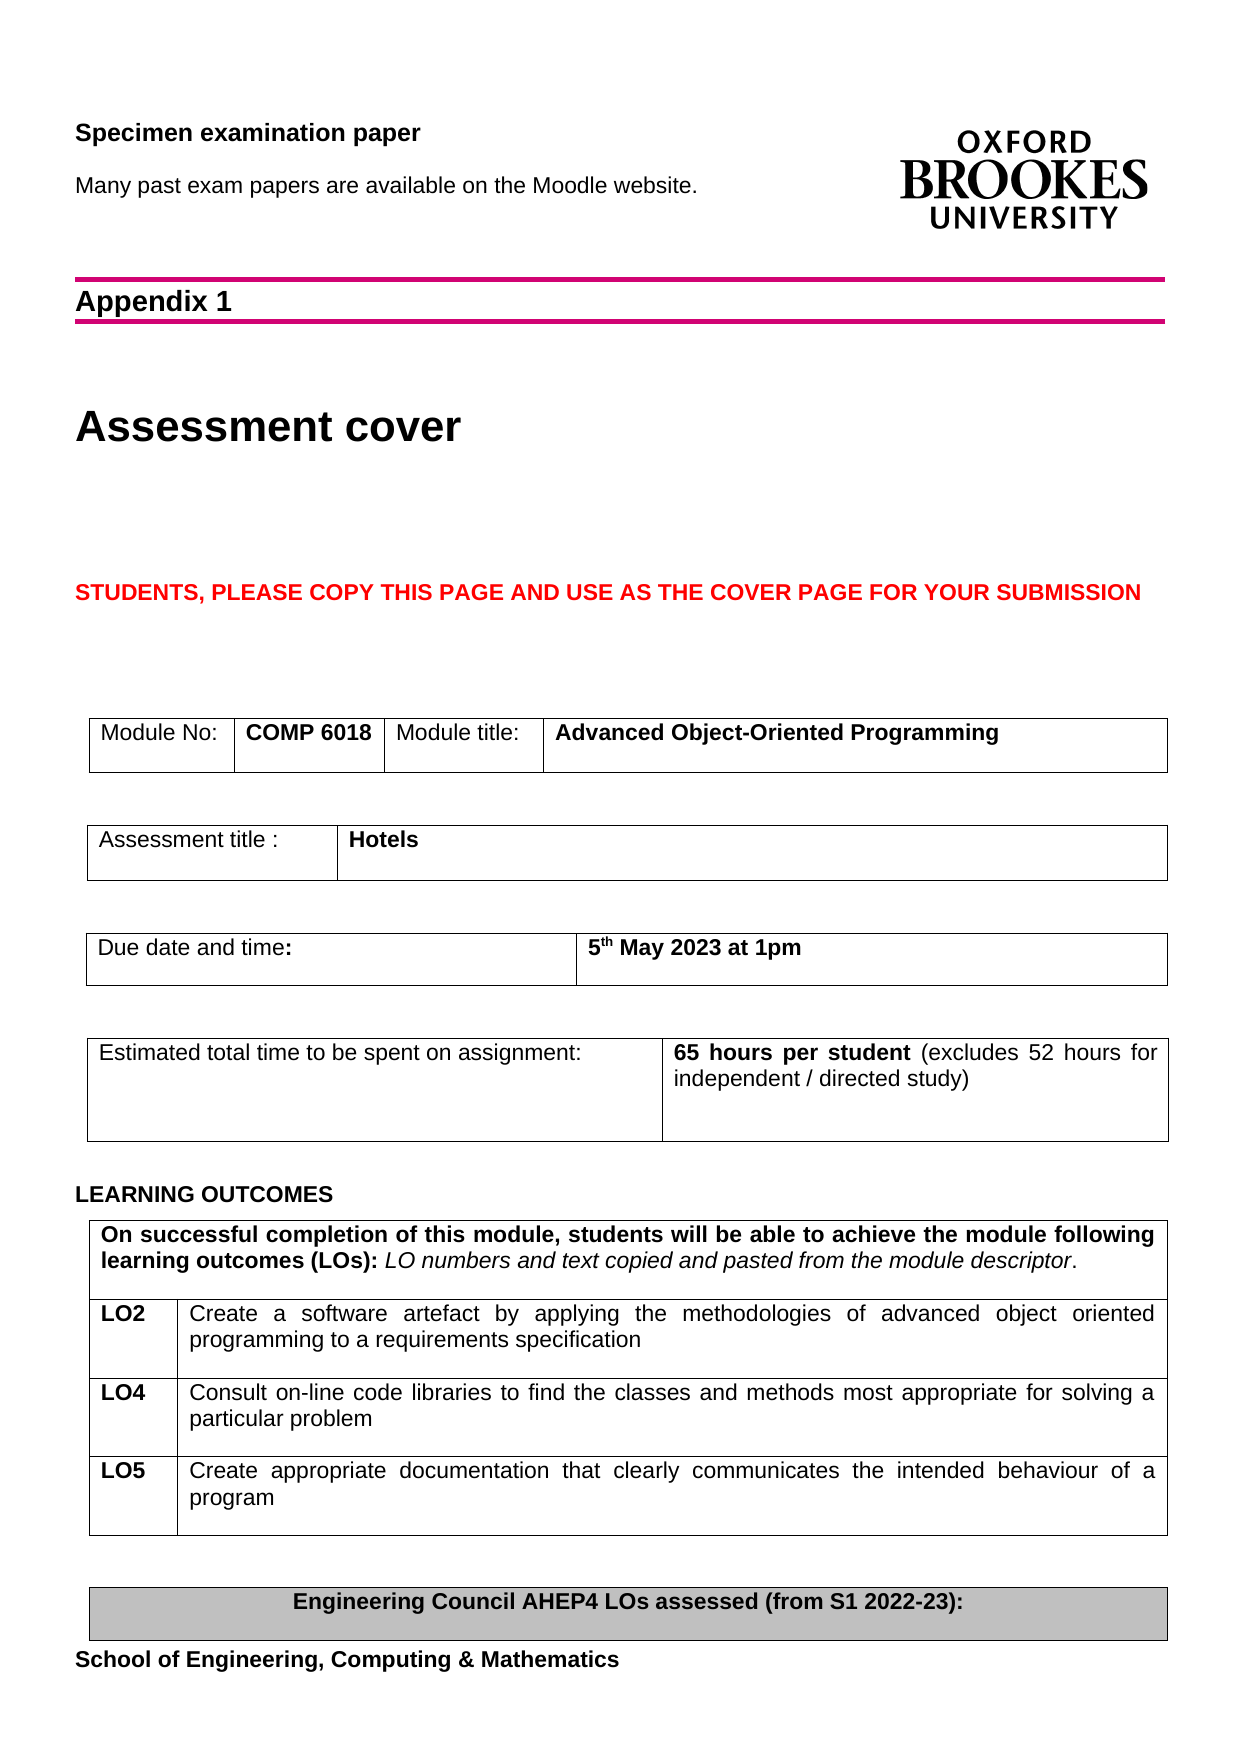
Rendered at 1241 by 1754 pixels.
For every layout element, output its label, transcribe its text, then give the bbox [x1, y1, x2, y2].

table_header 5th May 2023 at 1pm [577, 934, 1167, 985]
table_header Advanced Object-Oriented Programming [544, 719, 1167, 772]
table_cell LO5 [90, 1457, 177, 1535]
text LEARNING OUTCOMES [75, 1181, 1165, 1207]
table_header Module No: [90, 719, 234, 772]
table_cell Create a software artefact by applying the methodologies of advanced object oriented programming to a requirements specification [178, 1300, 1167, 1377]
table_header Engineering Council AHEP4 LOs assessed (from S1 2022-23): [90, 1588, 1167, 1640]
table_header Estimated total time to be spent on assignment: [88, 1039, 662, 1141]
table_header Hotels [338, 826, 1167, 880]
table_header COMP 6018 [235, 719, 384, 772]
subtitle Specimen examination paper [75, 118, 1165, 147]
picture [900, 130, 1148, 229]
text Assessment cover [75, 400, 1165, 451]
subtitle Appendix 1 [75, 282, 1165, 319]
table_header Module title: [385, 719, 543, 772]
table_cell Consult on-line code libraries to find the classes and methods most appropriate for solving a particular problem [178, 1379, 1167, 1456]
table_cell LO4 [90, 1379, 177, 1456]
table_header Assessment title : [88, 826, 337, 880]
table_header 65 hours per student (excludes 52 hours for independent / directed study) [663, 1039, 1168, 1141]
text STUDENTS, PLEASE COPY THIS PAGE AND USE AS THE COVER PAGE FOR YOUR SUBMISSION [75, 578, 1165, 605]
text Many past exam papers are available on the Moodle website. [75, 172, 900, 198]
table_header Due date and time: [87, 934, 576, 985]
table_cell LO2 [90, 1300, 177, 1377]
table_header On successful completion of this module, students will be able to achieve the module following learning outcomes (LOs): LO numbers and text copied and pasted from the module descriptor. [90, 1221, 1167, 1299]
table_cell Create appropriate documentation that clearly communicates the intended behaviour of a program [178, 1457, 1167, 1535]
